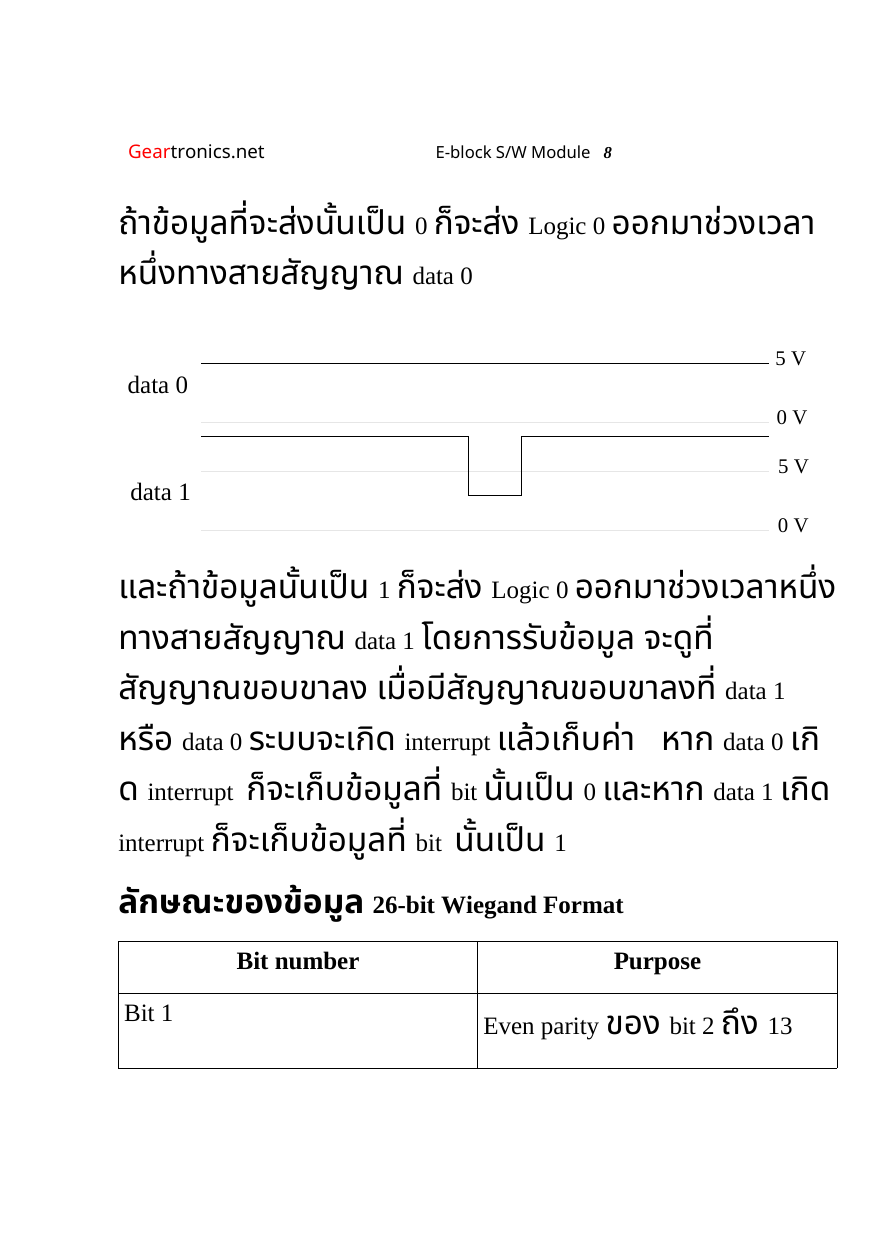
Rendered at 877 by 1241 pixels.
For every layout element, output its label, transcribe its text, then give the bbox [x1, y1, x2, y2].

table_header Purpose [478, 942, 837, 993]
table_cell Bit 1 [119, 994, 477, 1068]
table_cell Even parity ของ bit 2 ถึง 13 [478, 994, 837, 1068]
text ลักษณะของข้อมูล 26-bit Wiegand Format [118, 878, 837, 929]
text ถ้าข้อมูลที่จะส่งนั้นเป็น 0 ก็จะส่ง Logic 0 ออกมาช่วงเวลาหนึ่งทางสายสัญญาณ data 0 [118, 199, 837, 299]
table_header Bit number [119, 942, 477, 993]
text และถ้าข้อมูลนั้นเป็น 1 ก็จะส่ง Logic 0 ออกมาช่วงเวลาหนึ่งทางสายสัญญาณ data 1โดยการรับข้อมูล จะดูที่สัญญาณขอบขาลง เมื่อมีสัญญาณขอบขาลงที่ data 1 หรือ data 0 ระบบจะเกิด interrupt แล้วเก็บค่า หาก data 0เกิด interrupt ก็จะเก็บข้อมูลที่ bit นั้นเป็น 0 และหาก data 1 เกิด interrupt ก็จะเก็บข้อมูลที่ bit นั้นเป็น 1 [118, 513, 837, 866]
